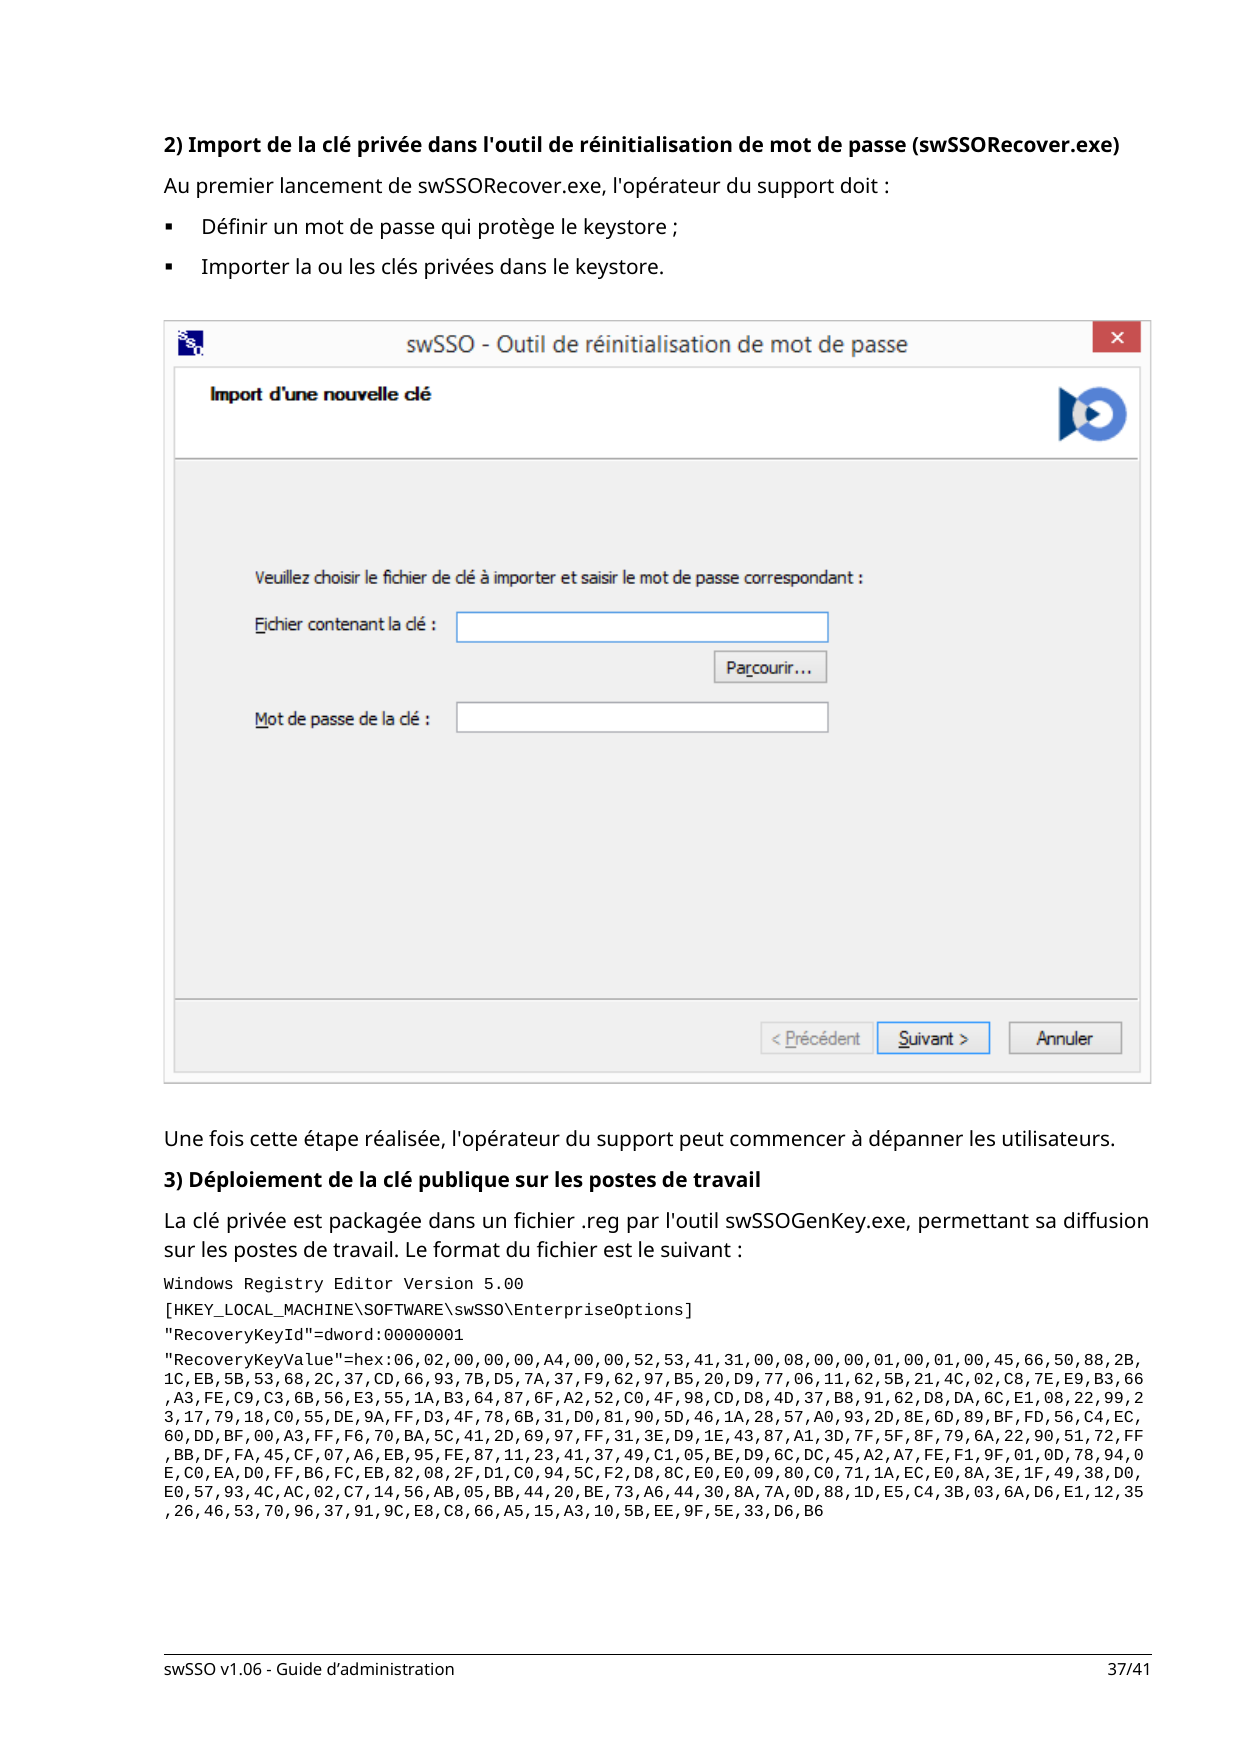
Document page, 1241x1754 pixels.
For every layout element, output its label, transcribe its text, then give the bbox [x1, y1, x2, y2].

list Définir un mot de passe qui protège le keystore ; [164, 212, 1152, 240]
text 3) Déploiement de la clé publique sur les postes de travail [164, 1166, 1152, 1194]
text Une fois cette étape réalisée, l'opérateur du support peut commencer à dépanner les utilisateurs. [164, 1124, 1152, 1153]
text [HKEY_LOCAL_MACHINE\SOFTWARE\swSSO\EnterpriseOptions] [164, 1301, 1152, 1320]
text La clé privée est packagée dans un fichier .reg par l'outil swSSOGenKey.exe, permettant sa diffusion sur les postes de travail. Le format du fichier est le suivant : [164, 1206, 1152, 1263]
text 2) Import de la clé privée dans l'outil de réinitialisation de mot de passe (swSSORecover.exe) [164, 131, 1152, 159]
text "RecoveryKeyValue"=hex:06,02,00,00,00,A4,00,00,52,53,41,31,00,08,00,00,01,00,01,00,45,66,50,88,2B,1C,EB,5B,53,68,2C,37,CD,66,93,7B,D5,7A,37,F9,62,97,B5,20,D9,77,06,11,62,5B,21,4C,02,C8,7E,E9,B3,66,A3,FE,C9,C3,6B,56,E3,55,1A,B3,64,87,6F,A2,52,C0,4F,98,CD,D8,4D,37,B8,91,62,D8,DA,6C,E1,08,22,99,23,17,79,18,C0,55,DE,9A,FF,D3,4F,78,6B,31,D0,81,90,5D,46,1A,28,57,A0,93,2D,8E,6D,89,BF,FD,56,C4,EC,60,DD,BF,00,A3,FF,F6,70,BA,5C,41,2D,69,97,FF,31,3E,D9,1E,43,87,A1,3D,7F,5F,8F,79,6A,22,90,51,72,FF,BB,DF,FA,45,CF,07,A6,EB,95,FE,87,11,23,41,37,49,C1,05,BE,D9,6C,DC,45,A2,A7,FE,F1,9F,01,0D,78,94,0E,C0,EA,D0,FF,B6,FC,EB,82,08,2F,D1,C0,94,5C,F2,D8,8C,E0,E0,09,80,C0,71,1A,EC,E0,8A,3E,1F,49,38,D0,E0,57,93,4C,AC,02,C7,14,56,AB,05,BB,44,20,BE,73,A6,44,30,8A,7A,0D,88,1D,E5,C4,3B,03,6A,D6,E1,12,35,26,46,53,70,96,37,91,9C,E8,C8,66,A5,15,A3,10,5B,EE,9F,5E,33,D6,B6 [164, 1352, 1152, 1521]
list Importer la ou les clés privées dans le keystore. [164, 252, 1152, 280]
text Au premier lancement de swSSORecover.exe, l'opérateur du support doit : [164, 172, 1152, 200]
text Windows Registry Editor Version 5.00 [164, 1276, 1152, 1295]
picture [163, 320, 1152, 1084]
text "RecoveryKeyId"=dword:00000001 [164, 1326, 1152, 1345]
